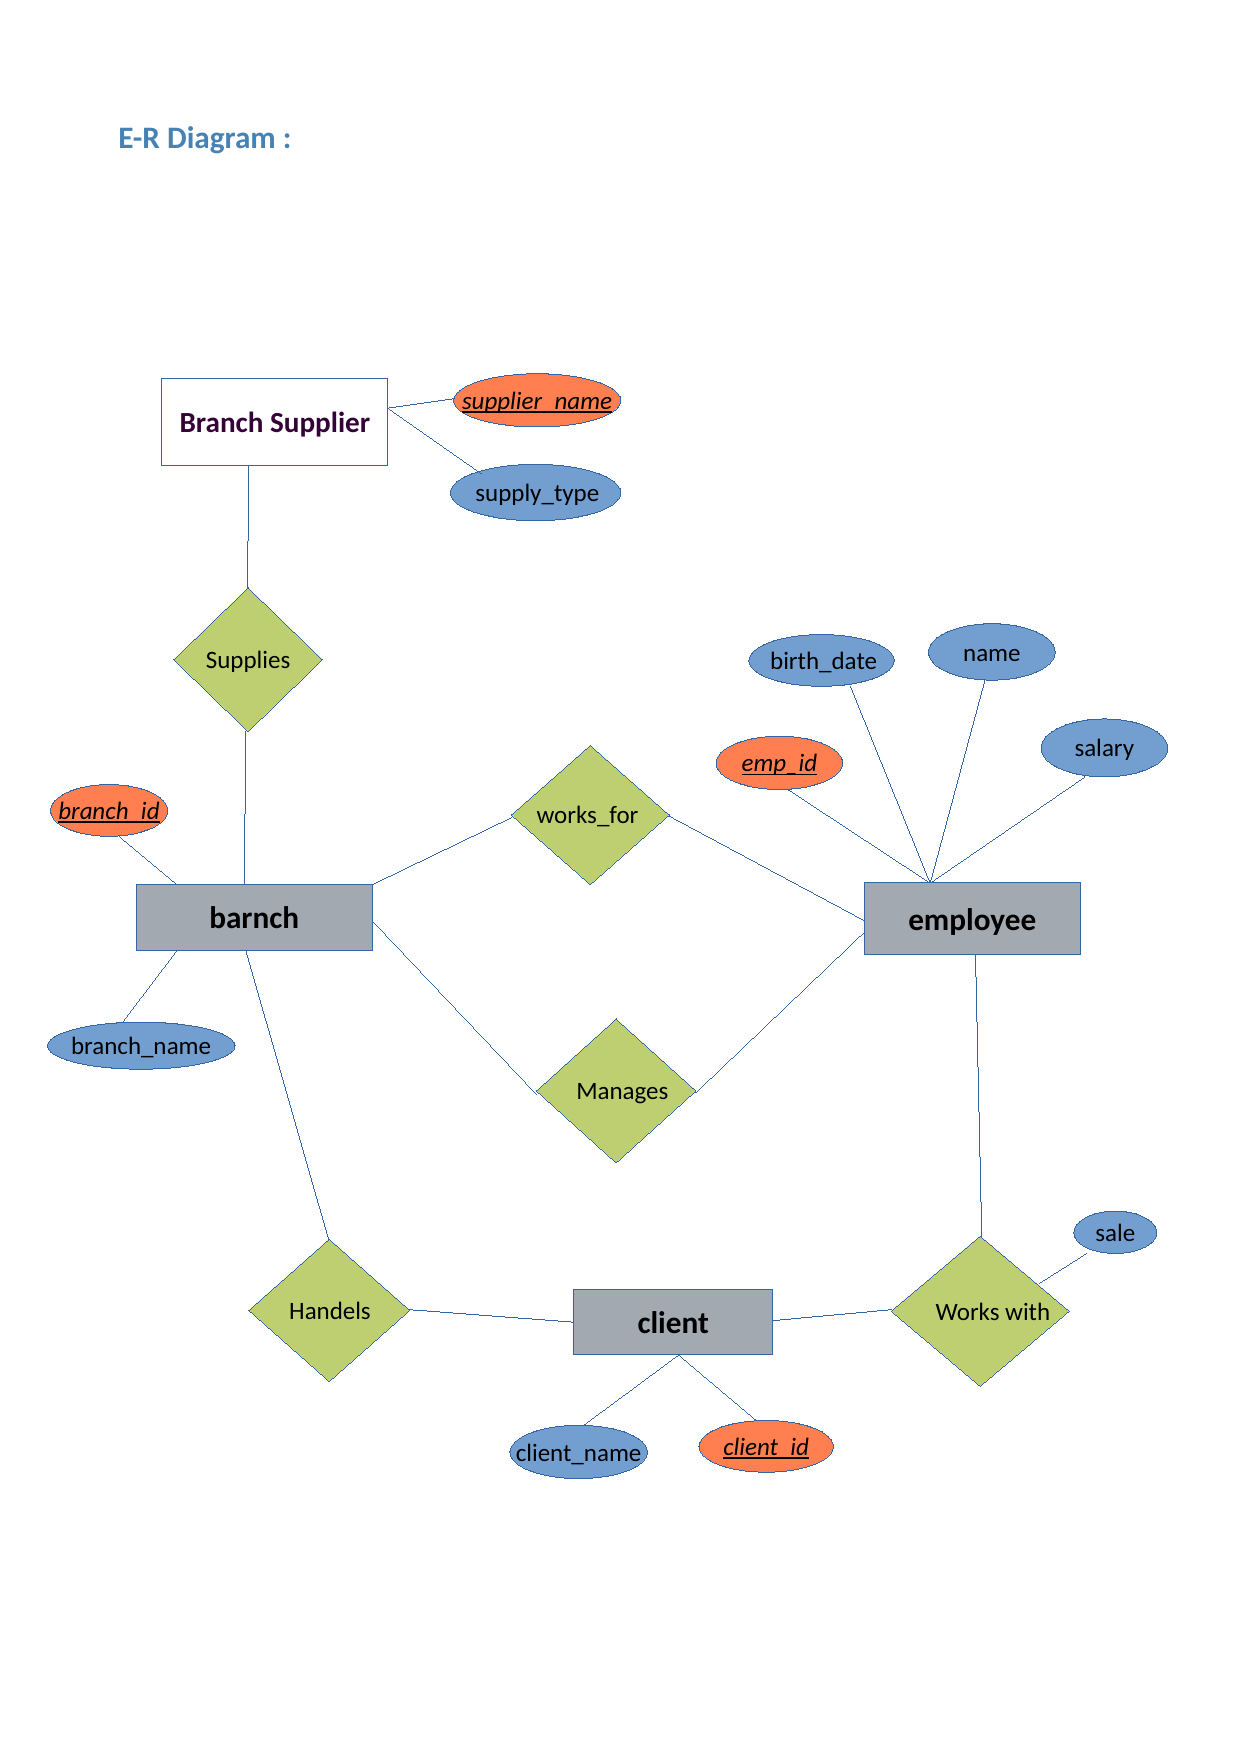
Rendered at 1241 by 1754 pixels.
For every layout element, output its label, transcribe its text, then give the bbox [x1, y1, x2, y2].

text Branch Supplier [170, 404, 379, 440]
text E-R Diagram : [118, 118, 1122, 156]
